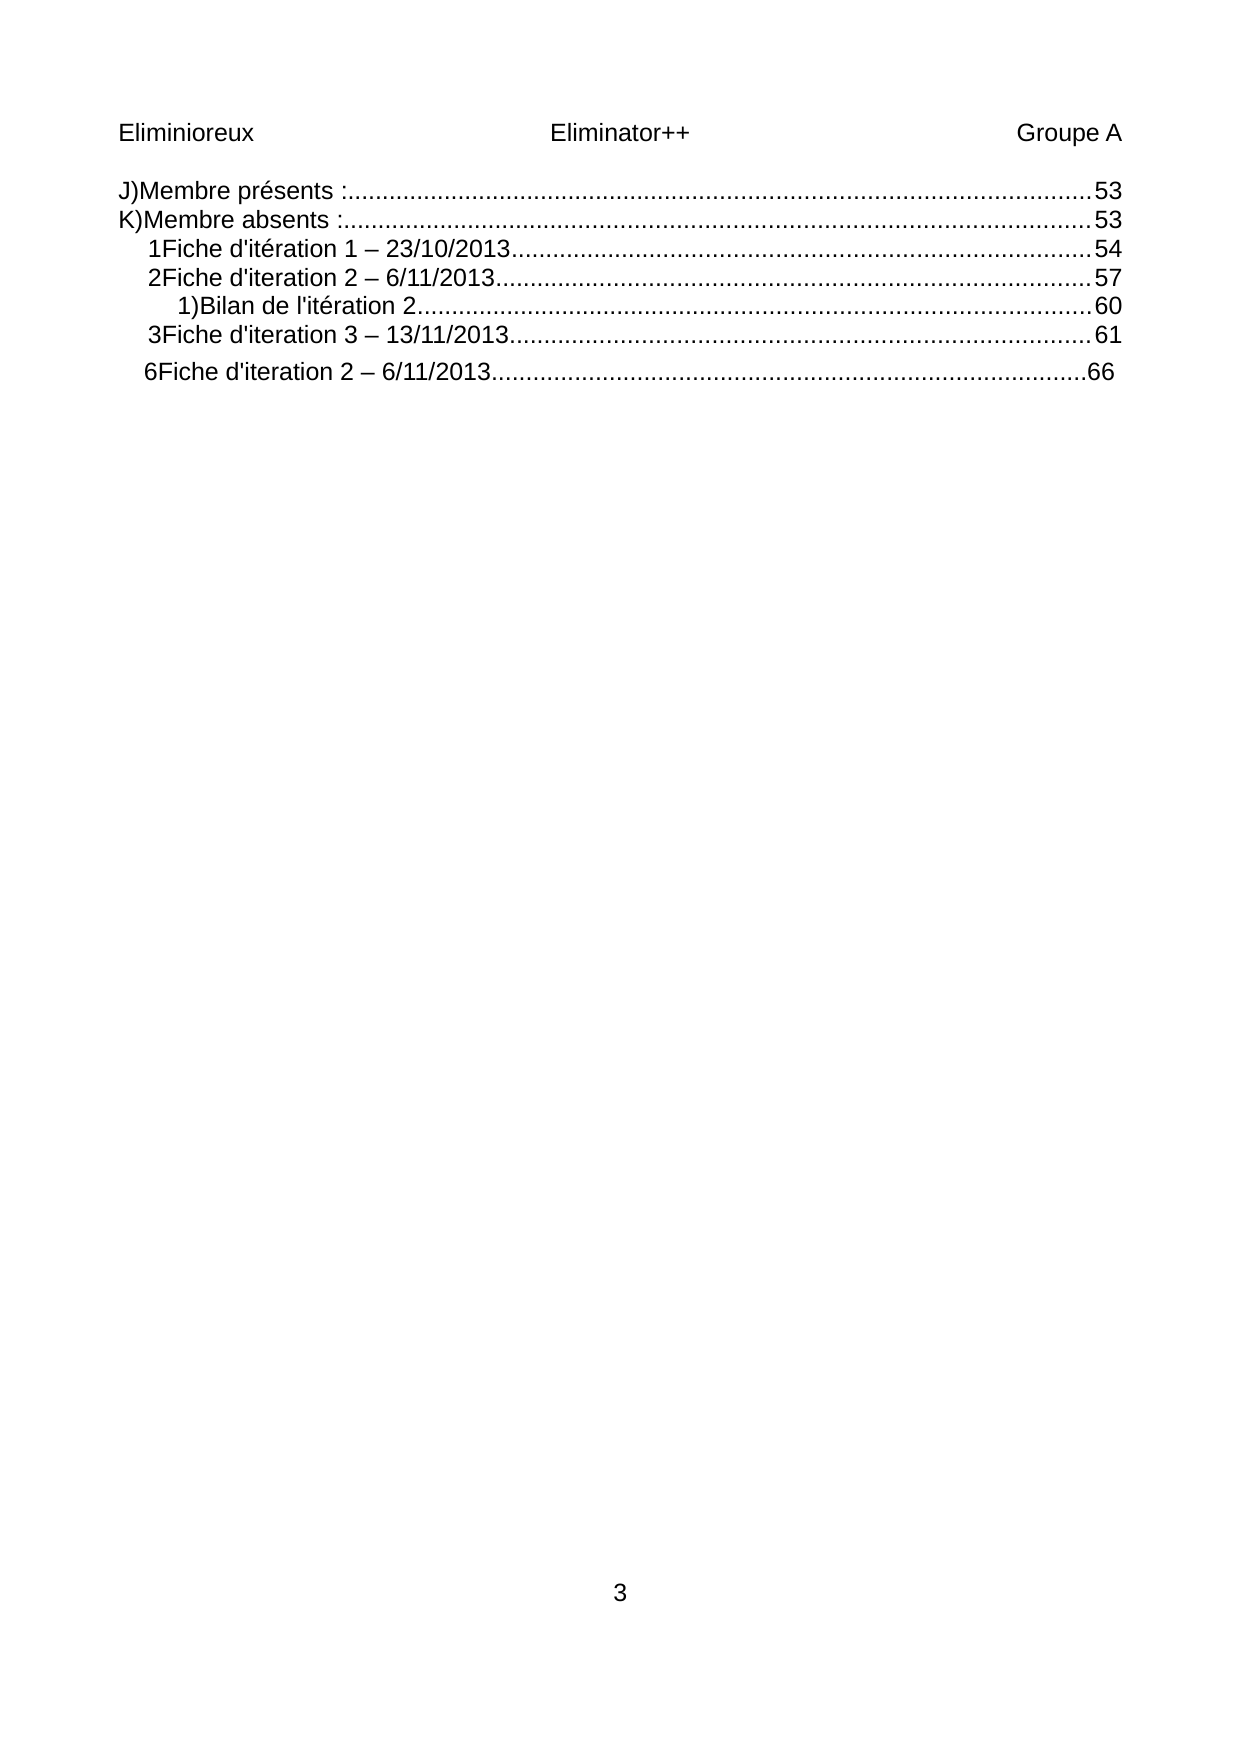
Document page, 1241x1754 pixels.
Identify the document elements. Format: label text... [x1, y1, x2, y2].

text K)Membre absents : 53 [118, 205, 1122, 234]
text J)Membre présents : 53 [118, 176, 1122, 205]
text 1)Bilan de l'itération 2 60 [177, 291, 1122, 320]
subtitle 6Fiche d'iteration 2 – 6/11/2013......................................................................................66 [118, 349, 1122, 387]
text 1Fiche d'itération 1 – 23/10/2013 54 [148, 234, 1122, 263]
text 3Fiche d'iteration 3 – 13/11/2013 61 [148, 320, 1122, 349]
text 2Fiche d'iteration 2 – 6/11/2013 57 [148, 263, 1122, 291]
